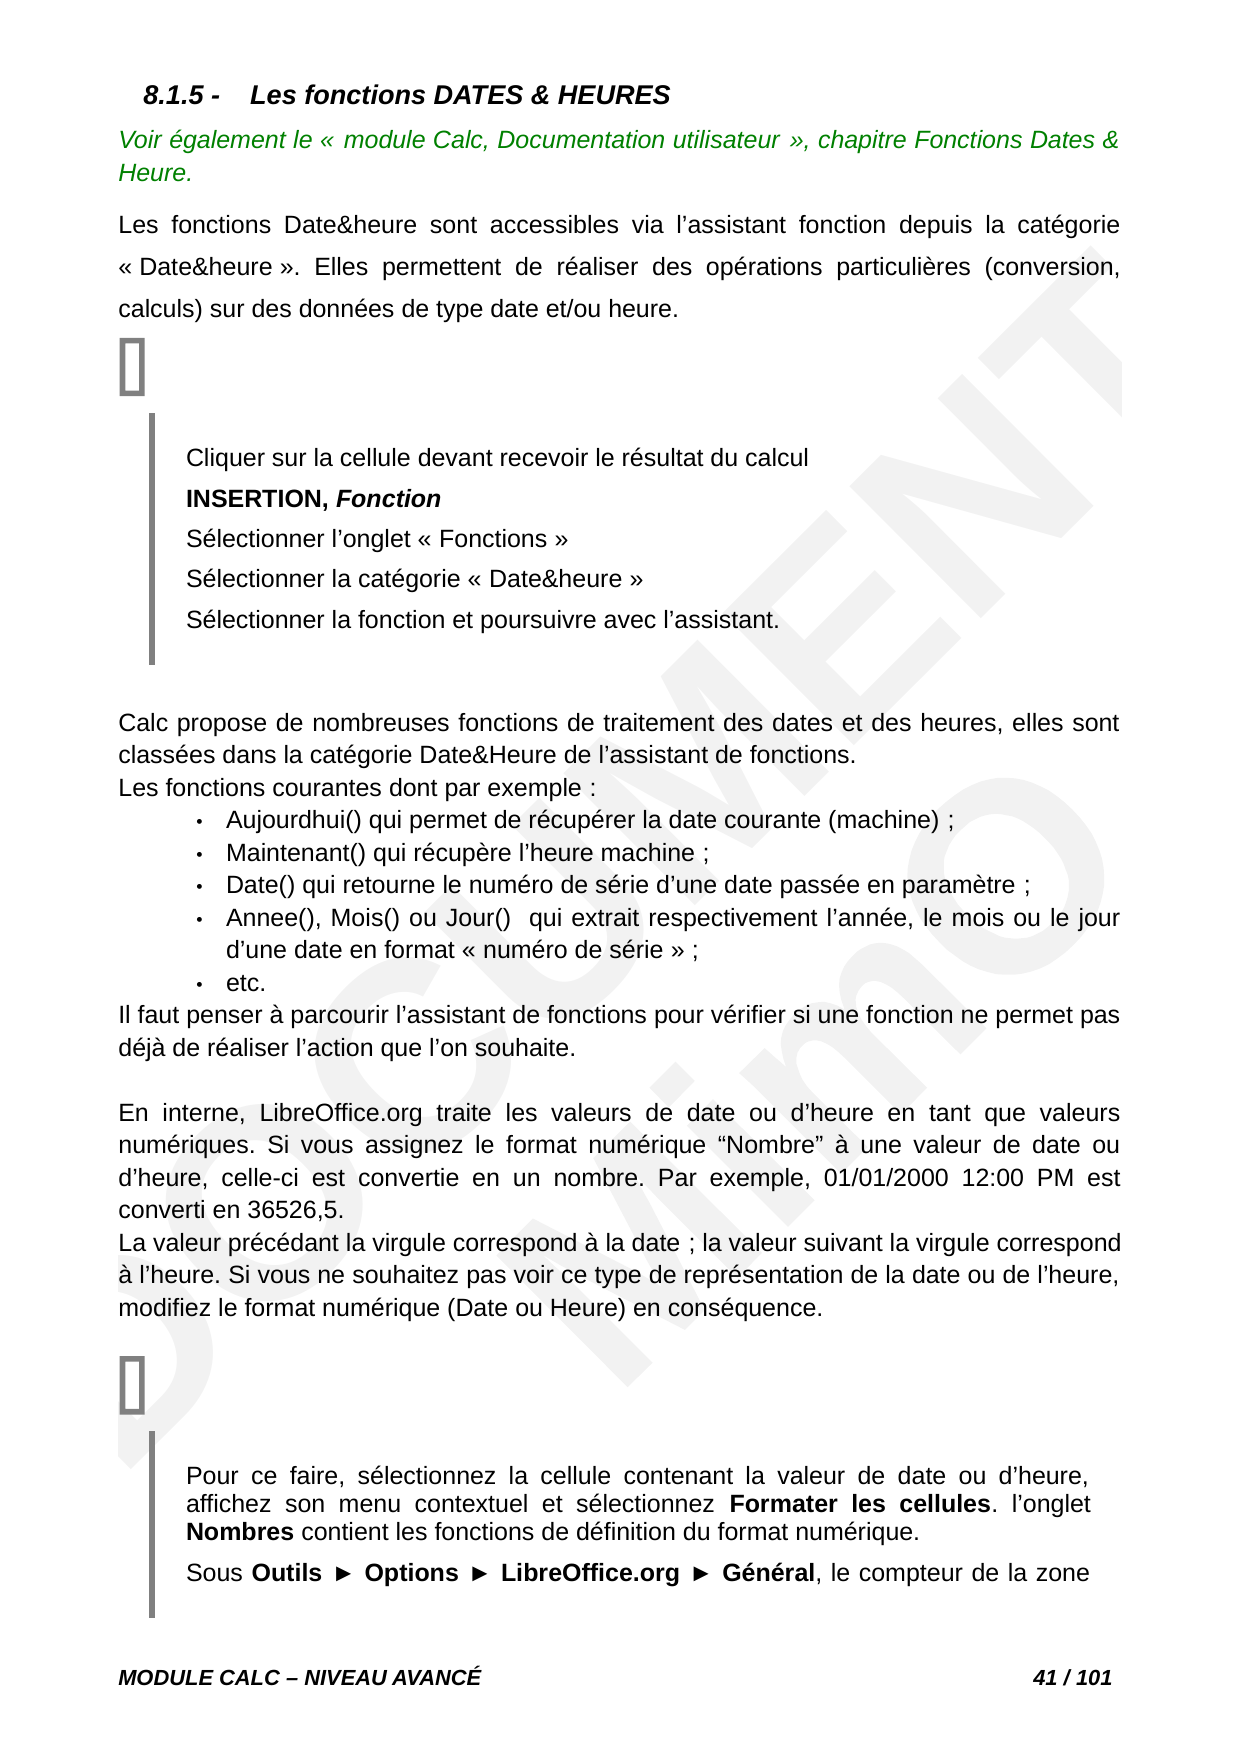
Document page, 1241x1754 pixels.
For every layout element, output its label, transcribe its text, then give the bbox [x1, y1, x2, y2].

text En interne, LibreOffice.org traite les valeurs de date ou d’heure en tant que valeurs numériques. Si vous assignez le format numérique “Nombre” à une valeur de date ou d’heure, celle-ci est convertie en un nombre. Par exemple, 01/01/2000 12:00 PM est converti en 36526,5. [118, 1095, 1122, 1225]
text 8 [118, 1355, 1122, 1431]
subtitle Les fonctions DATES & HEURES [143, 80, 1122, 110]
text Sélectionner la fonction et poursuivre avec l’assistant. [155, 574, 1122, 665]
text Voir également le « module Calc, Documentation utilisateur », chapitre Fonctions Dates & Heure. [118, 123, 1122, 188]
list Annee(), Mois() ou Jour() qui extrait respectivement l’année, le mois ou le jour d’une date en format « numéro de série » ; [196, 900, 1122, 965]
text La valeur précédant la virgule correspond à la date ; la valeur suivant la virgule correspond à l’heure. Si vous ne souhaitez pas voir ce type de représentation de la date ou de l’heure, modifiez le format numérique (Date ou Heure) en conséquence. [118, 1225, 1122, 1323]
list Date() qui retourne le numéro de série d’une date passée en paramètre ; [196, 868, 1122, 900]
text 8 [118, 337, 1122, 413]
list Maintenant() qui récupère l’heure machine ; [196, 835, 1122, 868]
text Il faut penser à parcourir l’assistant de fonctions pour vérifier si une fonction ne permet pas déjà de réaliser l’action que l’on souhaite. [118, 998, 1122, 1063]
list etc. [196, 965, 1122, 998]
text Pour ce faire, sélectionnez la cellule contenant la valeur de date ou d’heure, affichez son menu contextuel et sélectionnez Formater les cellules. l’onglet Nombres contient les fonctions de définition du format numérique. [155, 1431, 1122, 1527]
text Calc propose de nombreuses fonctions de traitement des dates et des heures, elles sont classées dans la catégorie Date&Heure de l’assistant de fonctions. [118, 705, 1122, 770]
list Aujourdhui() qui permet de récupérer la date courante (machine) ; [196, 803, 1122, 835]
text Sélectionner l’onglet « Fonctions » [155, 493, 1122, 534]
text Cliquer sur la cellule devant recevoir le résultat du calcul [155, 413, 1122, 453]
text INSERTION, Fonction [155, 453, 1122, 493]
text Sous Outils ► Options ► LibreOffice.org ► Général, le compteur de la zone Année à deux chiffres sert à paramétrer la période pour laquelle les années doivent être indiquées avec deux chiffres.. [155, 1527, 1122, 1618]
text Les fonctions Date&heure sont accessibles via l’assistant fonction depuis la catégorie « Date&heure ». Elles permettent de réaliser des opérations particulières (conversion, calculs) sur des données de type date et/ou heure. [118, 211, 1122, 323]
text Sélectionner la catégorie « Date&heure » [155, 534, 1122, 574]
text Les fonctions courantes dont par exemple : [118, 770, 1122, 803]
